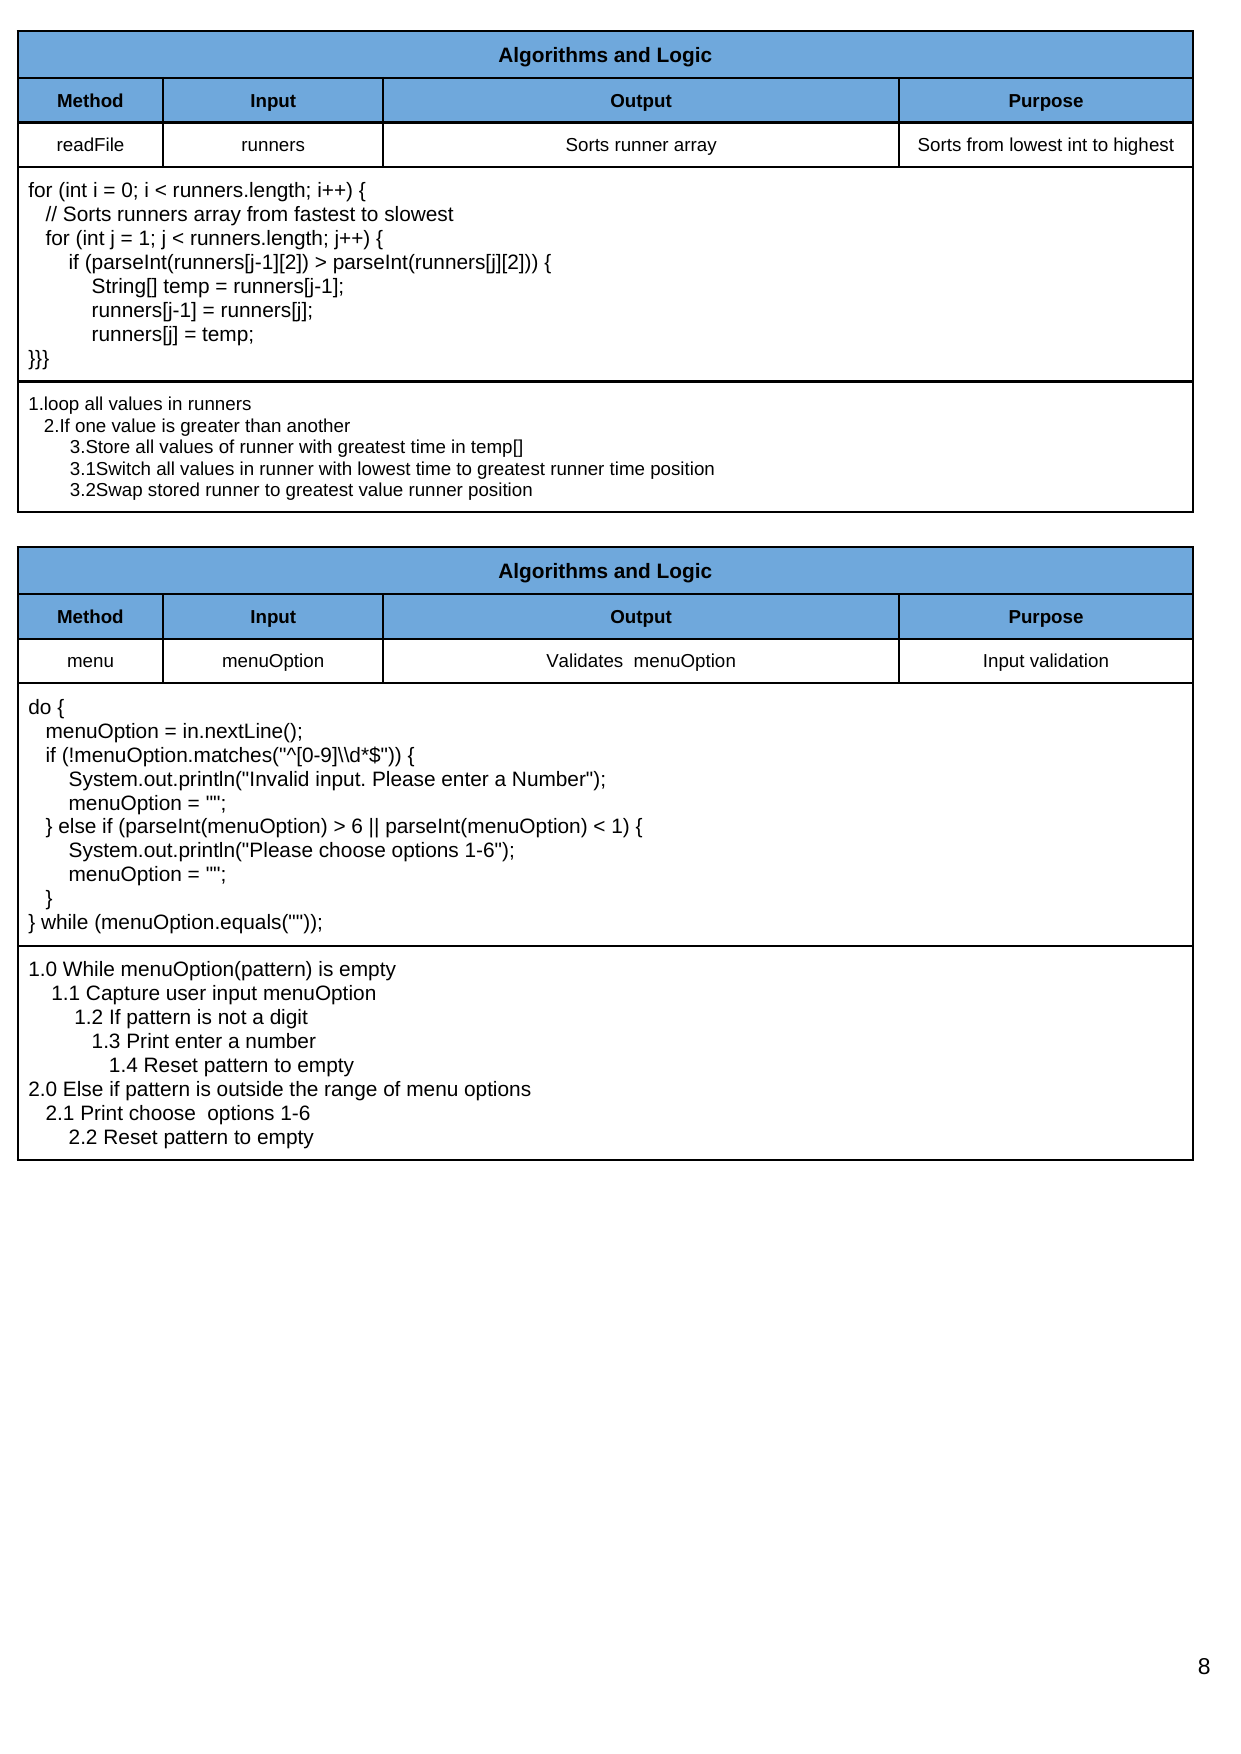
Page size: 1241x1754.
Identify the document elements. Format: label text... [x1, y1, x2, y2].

table_cell Input validation [900, 640, 1192, 682]
table_cell Sorts runner array [384, 124, 898, 166]
table_cell Method [19, 595, 162, 638]
table_cell for (int i = 0; i < runners.length; i++) { // Sorts runners array from fastest to slowest for (int j = 1; j < runners.length; j++) { if (parseInt(runners[j-1][2]) > parseInt(runners[j][2])) { String[] temp = runners[j-1]; runners[j-1] = runners[j]; runners[j] = temp; }}} [19, 168, 1192, 380]
table_header Algorithms and Logic [19, 32, 1192, 77]
table_cell Purpose [900, 79, 1192, 121]
table_cell menu [19, 640, 162, 682]
table_cell Validates menuOption [384, 640, 898, 682]
table_header Algorithms and Logic [19, 548, 1192, 593]
table_cell Purpose [900, 595, 1192, 638]
table_cell Output [384, 79, 898, 121]
table_cell menuOption [164, 640, 382, 682]
table_cell Input [164, 79, 382, 121]
table_cell 1.0 While menuOption(pattern) is empty 1.1 Capture user input menuOption 1.2 If pattern is not a digit 1.3 Print enter a number 1.4 Reset pattern to empty 2.0 Else if pattern is outside the range of menu options 2.1 Print choose options 1-6 2.2 Reset pattern to empty [19, 947, 1192, 1159]
table_cell Method [19, 79, 162, 121]
table_cell do { menuOption = in.nextLine(); if (!menuOption.matches("^[0-9]\\d*$")) { System.out.println("Invalid input. Please enter a Number"); menuOption = ""; } else if (parseInt(menuOption) > 6 || parseInt(menuOption) < 1) { System.out.println("Please choose options 1-6"); menuOption = ""; } } while (menuOption.equals("")); [19, 684, 1192, 944]
table_cell Sorts from lowest int to highest [900, 124, 1192, 166]
table_cell readFile [19, 124, 162, 166]
table_cell Output [384, 595, 898, 638]
table_cell runners [164, 124, 382, 166]
table_cell Input [164, 595, 382, 638]
table_cell 1.loop all values in runners 2.If one value is greater than another 3.Store all values of runner with greatest time in temp[] 3.1Switch all values in runner with lowest time to greatest runner time position 3.2Swap stored runner to greatest value runner position [19, 383, 1192, 511]
